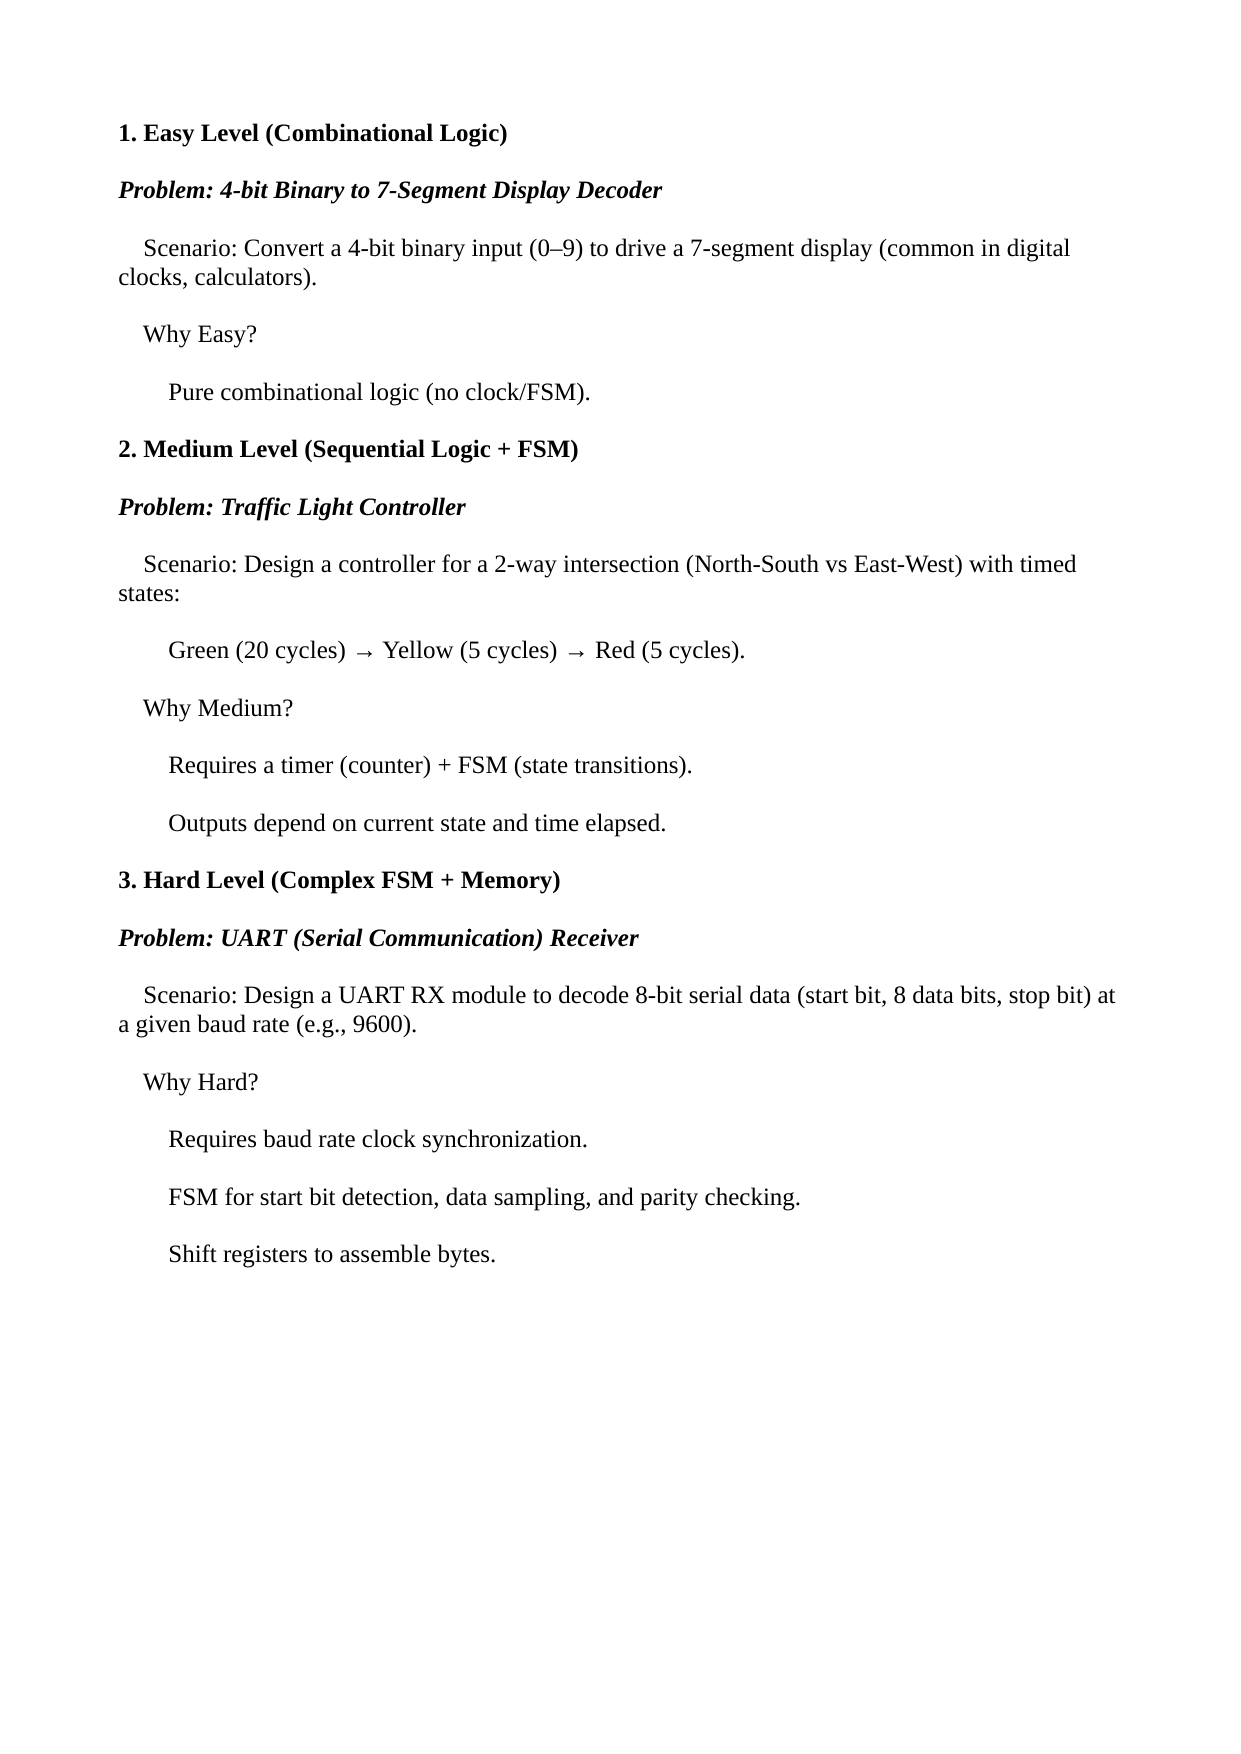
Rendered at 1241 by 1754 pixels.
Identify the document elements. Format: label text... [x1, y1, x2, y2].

text Outputs depend on current state and time elapsed. [118, 808, 1122, 837]
text 3. Hard Level (Complex FSM + Memory) [118, 866, 1122, 894]
text Scenario: Convert a 4-bit binary input (0–9) to drive a 7-segment display (common in digital clocks, calculators). [118, 233, 1122, 291]
text Why Medium? [118, 693, 1122, 722]
text Pure combinational logic (no clock/FSM). [118, 377, 1122, 406]
text 1. Easy Level (Combinational Logic) [118, 118, 1122, 147]
text Problem: Traffic Light Controller [118, 492, 1122, 521]
text Shift registers to assemble bytes. [118, 1239, 1122, 1268]
text Scenario: Design a controller for a 2-way intersection (North-South vs East-West) with timed states: [118, 549, 1122, 607]
text Problem: 4-bit Binary to 7-Segment Display Decoder [118, 176, 1122, 204]
text FSM for start bit detection, data sampling, and parity checking. [118, 1182, 1122, 1211]
text Problem: UART (Serial Communication) Receiver [118, 923, 1122, 952]
text Why Easy? [118, 319, 1122, 348]
text 2. Medium Level (Sequential Logic + FSM) [118, 434, 1122, 463]
text Green (20 cycles) → Yellow (5 cycles) → Red (5 cycles). [118, 636, 1122, 664]
text Scenario: Design a UART RX module to decode 8-bit serial data (start bit, 8 data bits, stop bit) at a given baud rate (e.g., 9600). [118, 981, 1122, 1038]
text Why Hard? [118, 1067, 1122, 1096]
text Requires a timer (counter) + FSM (state transitions). [118, 751, 1122, 779]
text Requires baud rate clock synchronization. [118, 1124, 1122, 1153]
